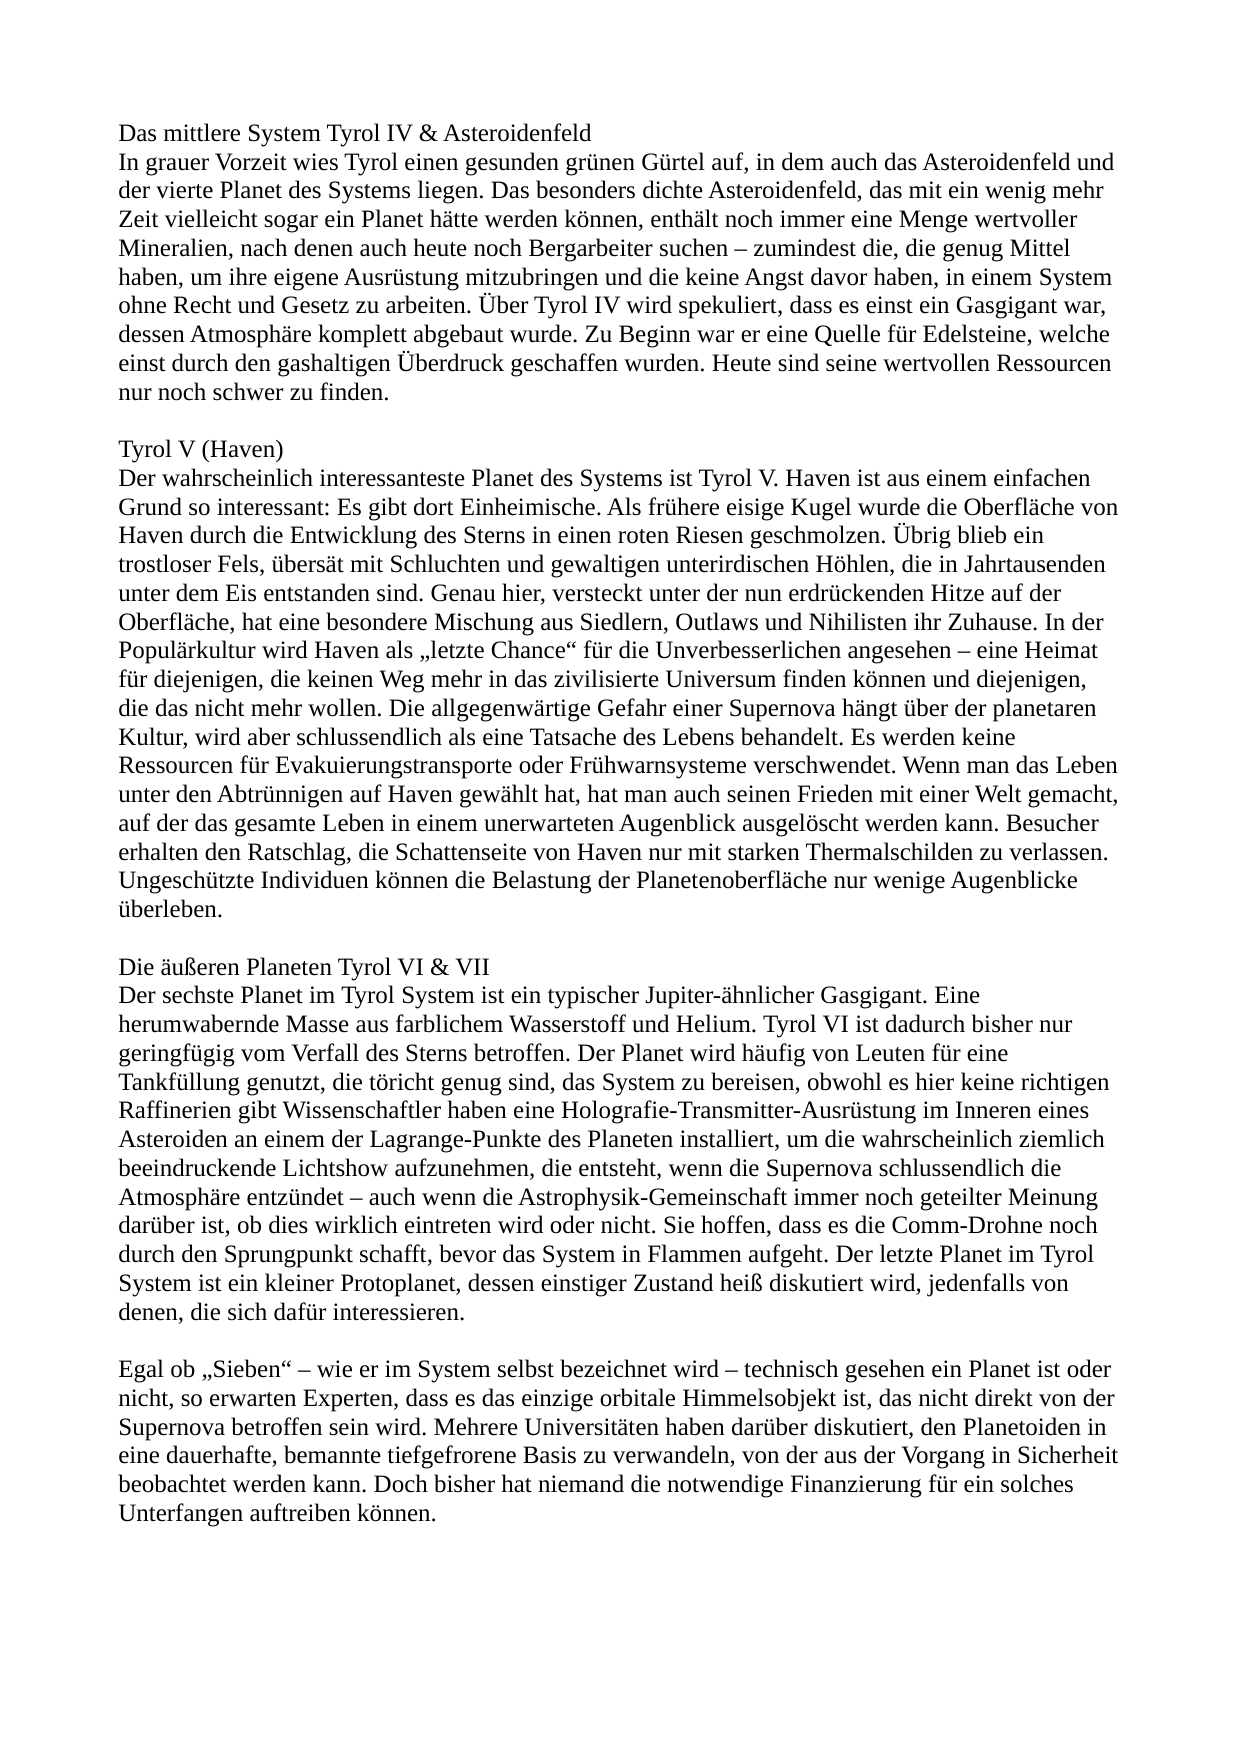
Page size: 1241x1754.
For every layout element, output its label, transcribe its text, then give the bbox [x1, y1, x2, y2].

text Egal ob „Sieben“ – wie er im System selbst bezeichnet wird – technisch gesehen ein Planet ist oder nicht, so erwarten Experten, dass es das einzige orbitale Himmelsobjekt ist, das nicht direkt von der Supernova betroffen sein wird. Mehrere Universitäten haben darüber diskutiert, den Planetoiden in eine dauerhafte, bemannte tiefgefrorene Basis zu verwandeln, von der aus der Vorgang in Sicherheit beobachtet werden kann. Doch bisher hat niemand die notwendige Finanzierung für ein solches Unterfangen auftreiben können. [118, 1354, 1122, 1527]
text Der sechste Planet im Tyrol System ist ein typischer Jupiter-ähnlicher Gasgigant. Eine herumwabernde Masse aus farblichem Wasserstoff und Helium. Tyrol VI ist dadurch bisher nur geringfügig vom Verfall des Sterns betroffen. Der Planet wird häufig von Leuten für eine Tankfüllung genutzt, die töricht genug sind, das System zu bereisen, obwohl es hier keine richtigen Raffinerien gibt Wissenschaftler haben eine Holografie-Transmitter-Ausrüstung im Inneren eines Asteroiden an einem der Lagrange-Punkte des Planeten installiert, um die wahrscheinlich ziemlich beeindruckende Lichtshow aufzunehmen, die entsteht, wenn die Supernova schlussendlich die Atmosphäre entzündet – auch wenn die Astrophysik-Gemeinschaft immer noch geteilter Meinung darüber ist, ob dies wirklich eintreten wird oder nicht. Sie hoffen, dass es die Comm-Drohne noch durch den Sprungpunkt schafft, bevor das System in Flammen aufgeht. Der letzte Planet im Tyrol System ist ein kleiner Protoplanet, dessen einstiger Zustand heiß diskutiert wird, jedenfalls von denen, die sich dafür interessieren. [118, 981, 1122, 1326]
text In grauer Vorzeit wies Tyrol einen gesunden grünen Gürtel auf, in dem auch das Asteroidenfeld und der vierte Planet des Systems liegen. Das besonders dichte Asteroidenfeld, das mit ein wenig mehr Zeit vielleicht sogar ein Planet hätte werden können, enthält noch immer eine Menge wertvoller Mineralien, nach denen auch heute noch Bergarbeiter suchen – zumindest die, die genug Mittel haben, um ihre eigene Ausrüstung mitzubringen und die keine Angst davor haben, in einem System ohne Recht und Gesetz zu arbeiten. Über Tyrol IV wird spekuliert, dass es einst ein Gasgigant war, dessen Atmosphäre komplett abgebaut wurde. Zu Beginn war er eine Quelle für Edelsteine, welche einst durch den gashaltigen Überdruck geschaffen wurden. Heute sind seine wertvollen Ressourcen nur noch schwer zu finden. [118, 147, 1122, 406]
text Das mittlere System Tyrol IV & Asteroidenfeld [118, 118, 1122, 147]
text Tyrol V (Haven) [118, 434, 1122, 463]
text Der wahrscheinlich interessanteste Planet des Systems ist Tyrol V. Haven ist aus einem einfachen Grund so interessant: Es gibt dort Einheimische. Als frühere eisige Kugel wurde die Oberfläche von Haven durch die Entwicklung des Sterns in einen roten Riesen geschmolzen. Übrig blieb ein trostloser Fels, übersät mit Schluchten und gewaltigen unterirdischen Höhlen, die in Jahrtausenden unter dem Eis entstanden sind. Genau hier, versteckt unter der nun erdrückenden Hitze auf der Oberfläche, hat eine besondere Mischung aus Siedlern, Outlaws und Nihilisten ihr Zuhause. In der Populärkultur wird Haven als „letzte Chance“ für die Unverbesserlichen angesehen – eine Heimat für diejenigen, die keinen Weg mehr in das zivilisierte Universum finden können und diejenigen, die das nicht mehr wollen. Die allgegenwärtige Gefahr einer Supernova hängt über der planetaren Kultur, wird aber schlussendlich als eine Tatsache des Lebens behandelt. Es werden keine Ressourcen für Evakuierungstransporte oder Frühwarnsysteme verschwendet. Wenn man das Leben unter den Abtrünnigen auf Haven gewählt hat, hat man auch seinen Frieden mit einer Welt gemacht, auf der das gesamte Leben in einem unerwarteten Augenblick ausgelöscht werden kann. Besucher erhalten den Ratschlag, die Schattenseite von Haven nur mit starken Thermalschilden zu verlassen. Ungeschützte Individuen können die Belastung der Planetenoberfläche nur wenige Augenblicke überleben. [118, 463, 1122, 923]
text Die äußeren Planeten Tyrol VI & VII [118, 952, 1122, 981]
